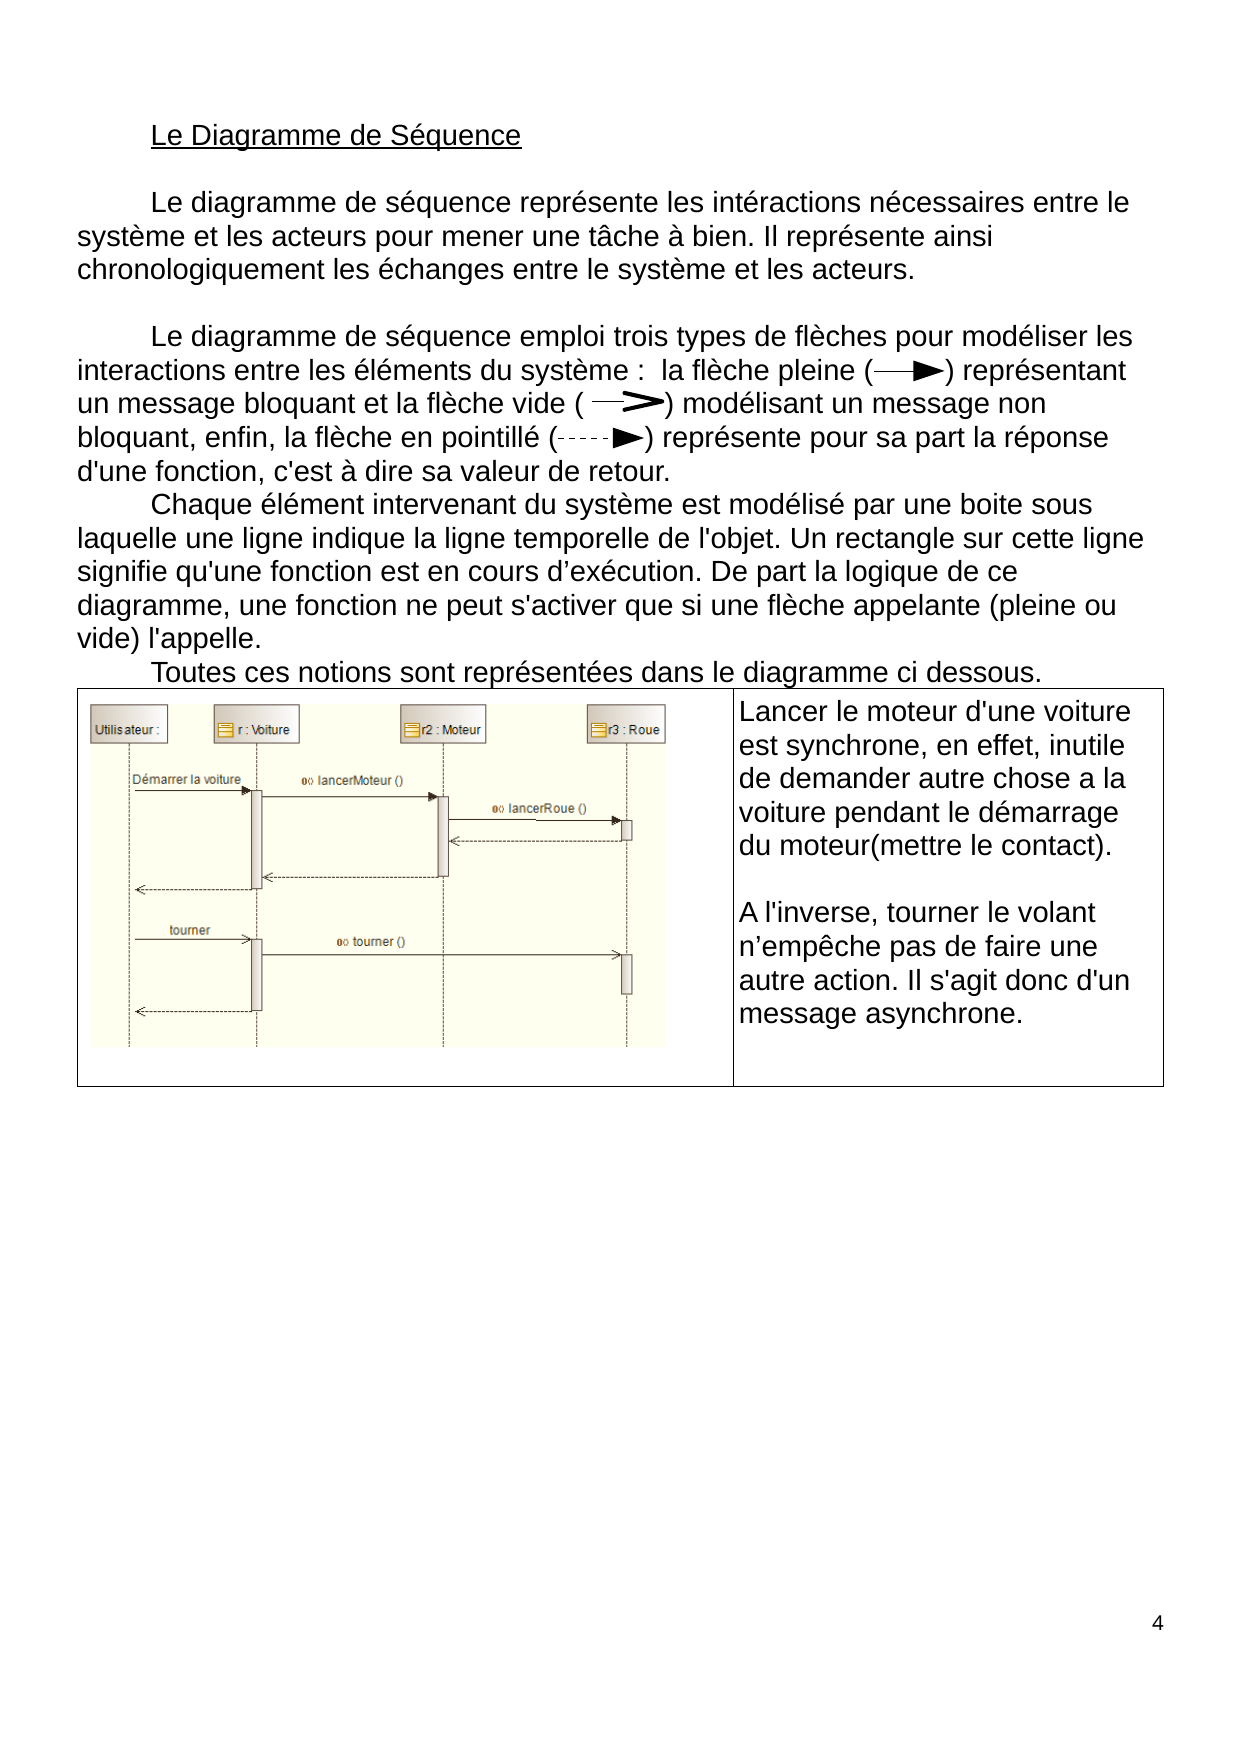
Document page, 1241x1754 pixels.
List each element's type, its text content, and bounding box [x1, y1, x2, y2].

text Le Diagramme de Séquence [77, 118, 1163, 152]
table_header Lancer le moteur d'une voiture est synchrone, en effet, inutile de demander autre chose a la voiture pendant le démarrage du moteur(mettre le contact). A l'inverse, tourner le volant n’empêche pas de faire une autre action. Il s'agit donc d'un message asynchrone. [734, 689, 1163, 1086]
text Le diagramme de séquence représente les intéractions nécessaires entre le système et les acteurs pour mener une tâche à bien. Il représente ainsi chronologiquement les échanges entre le système et les acteurs. [77, 185, 1163, 286]
text Chaque élément intervenant du système est modélisé par une boite sous laquelle une ligne indique la ligne temporelle de l'objet. Un rectangle sur cette ligne signifie qu'une fonction est en cours d’exécution. De part la logique de ce diagramme, une fonction ne peut s'activer que si une flèche appelante (pleine ou vide) l'appelle. [77, 487, 1163, 655]
picture [81, 694, 676, 1047]
table_header [78, 689, 733, 1086]
text Toutes ces notions sont représentées dans le diagramme ci dessous. [77, 655, 1163, 688]
text Le diagramme de séquence emploi trois types de flèches pour modéliser les interactions entre les éléments du système : la flèche pleine () représentant un message bloquant et la flèche vide ( ) modélisant un message non bloquant, enfin, la flèche en pointillé () représente pour sa part la réponse d'une fonction, c'est à dire sa valeur de retour. [77, 319, 1163, 487]
